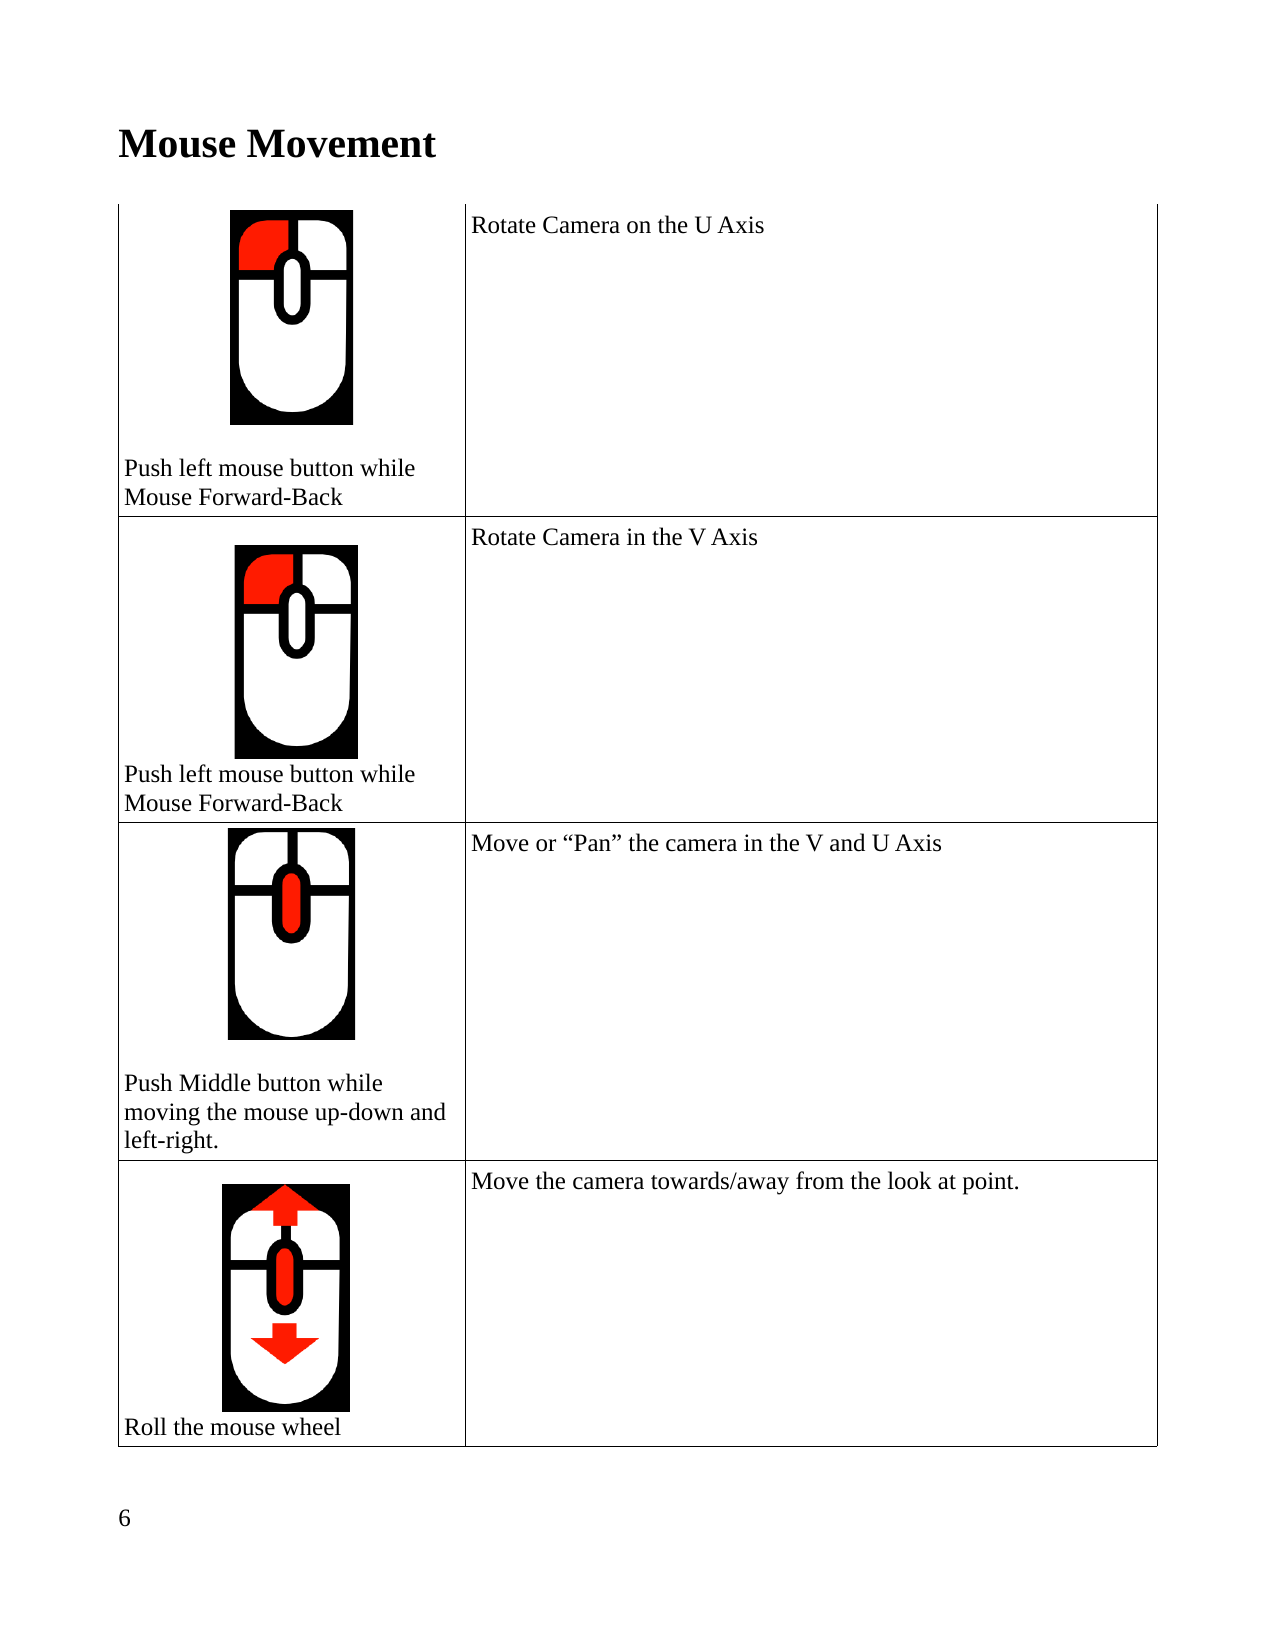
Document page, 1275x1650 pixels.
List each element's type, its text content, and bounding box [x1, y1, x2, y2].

table_cell Move the camera towards/away from the look at point. [466, 1161, 1157, 1446]
table_cell Push Middle button while moving the mouse up-down and left-right. [119, 823, 465, 1160]
picture [222, 1184, 350, 1412]
text Mouse Movement [118, 118, 1157, 166]
picture [230, 210, 354, 425]
table_cell Push left mouse button while Mouse Forward-Back [119, 517, 465, 822]
table_header Push left mouse button while Mouse Forward-Back [119, 204, 465, 516]
table_header Rotate Camera on the U Axis [466, 204, 1157, 516]
table_cell Rotate Camera in the V Axis [466, 517, 1157, 822]
table_cell Move or “Pan” the camera in the V and U Axis [466, 823, 1157, 1160]
picture [234, 545, 358, 759]
table_cell Roll the mouse wheel [119, 1161, 465, 1446]
picture [227, 828, 356, 1040]
